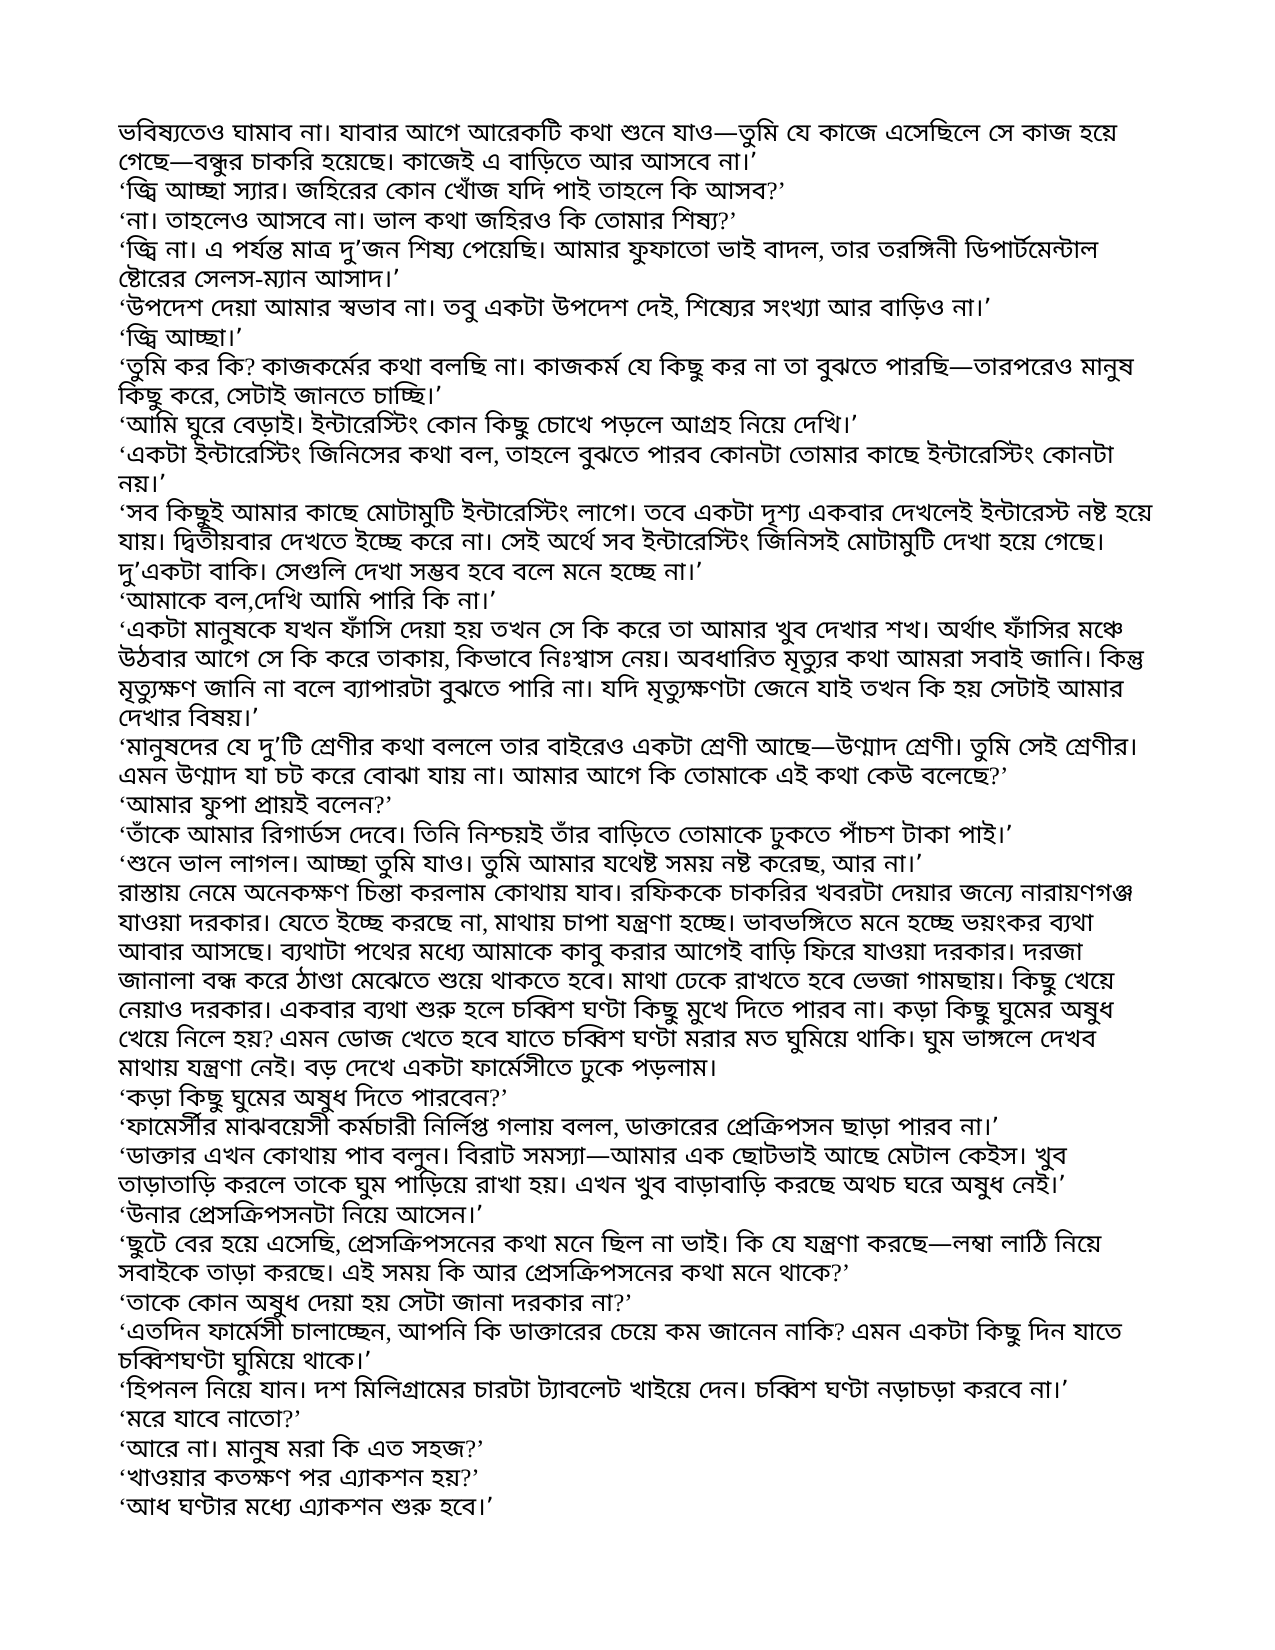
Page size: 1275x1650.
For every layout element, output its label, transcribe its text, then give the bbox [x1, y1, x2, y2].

text ‘শুনে ভাল লাগল। আচ্ছা তুমি যাও। তুমি আমার যথেষ্ট সময় নষ্ট করেছ, আর না।’ [118, 849, 1157, 878]
text ‘এতদিন ফার্মেসী চালাচ্ছেন, আপনি কি ডাক্তারের চেয়ে কম জানেন নাকি? এমন একটা কিছু দিন যাতে চব্বিশঘণ্টা ঘুমিয়ে থাকে।’ [118, 1317, 1157, 1375]
text ‘ডাক্তার এখন কোথায় পাব বলুন। বিরাট সমস্যা—আমার এক ছোটভাই আছে মেটাল কেইস। খুব তাড়াতাড়ি করলে তাকে ঘুম পাড়িয়ে রাখা হয়। এখন খুব বাড়াবাড়ি করছে অথচ ঘরে অষুধ নেই।’ [118, 1141, 1157, 1200]
text ‘জ্বি আচ্ছা স্যার। জহিরের কোন খোঁজ যদি পাই তাহলে কি আসব?’ [118, 176, 1157, 206]
text ভবিষ্যতেও ঘামাব না। যাবার আগে আরেকটি কথা শুনে যাও—তুমি যে কাজে এসেছিলে সে কাজ হয়ে গেছে—বন্ধুর চাকরি হয়েছে। কাজেই এ বাড়িতে আর আসবে না।’ [118, 118, 1157, 176]
text ‘জ্বি না। এ পর্যন্ত মাত্র দু’জন শিষ্য পেয়েছি। আমার ফুফাতো ভাই বাদল, তার তরঙ্গিনী ডিপার্টমেন্টাল ষ্টোরের সেলস-ম্যান আসাদ।’ [118, 235, 1157, 293]
text ‘উপদেশ দেয়া আমার স্বভাব না। তবু একটা উপদেশ দেই, শিষ্যের সংখ্যা আর বাড়িও না।’ [118, 293, 1157, 323]
text ‘আমি ঘুরে বেড়াই। ইন্টারেস্টিং কোন কিছু চোখে পড়লে আগ্রহ নিয়ে দেখি।’ [488, 411, 1157, 440]
text ‘না। তাহলেও আসবে না। ভাল কথা জহিরও কি তোমার শিষ্য?’ [118, 206, 1157, 235]
text রাস্তায় নেমে অনেকক্ষণ চিন্তা করলাম কোথায় যাব। রফিককে চাকরির খবরটা দেয়ার জন্যে নারায়ণগঞ্জ যাওয়া দরকার। যেতে ইচ্ছে করছে না, মাথায় চাপা যন্ত্রণা হচ্ছে। ভাবভঙ্গিতে মনে হচ্ছে ভয়ংকর ব্যথা আবার আসছে। ব্যথাটা পথের মধ্যে আমাকে কাবু করার আগেই বাড়ি ফিরে যাওয়া দরকার। দরজা জানালা বন্ধ করে ঠাণ্ডা মেঝেতে শুয়ে থাকতে হবে। মাথা ঢেকে রাখতে হবে ভেজা গামছায়। কিছু খেয়ে নেয়াও দরকার। একবার ব্যথা শুরু হলে চব্বিশ ঘণ্টা কিছু মুখে দিতে পারব না। কড়া কিছু ঘুমের অষুধ খেয়ে নিলে হয়? এমন ডোজ খেতে হবে যাতে চব্বিশ ঘণ্টা মরার মত ঘুমিয়ে থাকি। ঘুম ভাঙ্গলে দেখব মাথায় যন্ত্রণা নেই। বড় দেখে একটা ফার্মেসীতে ঢুকে পড়লাম। [118, 878, 1157, 1083]
text ‘তাঁকে আমার রিগার্ডস দেবে। তিনি নিশ্চয়ই তাঁর বাড়িতে তোমাকে ঢুকতে পাঁচশ টাকা পাই।’ [118, 820, 1157, 849]
text ‘খাওয়ার কতক্ষণ পর এ্যাকশন হয়?’ [118, 1463, 1157, 1492]
text ‘জ্বি আচ্ছা।’ [118, 323, 1157, 352]
text ‘একটা ইন্টারেস্টিং জিনিসের কথা বল, তাহলে বুঝতে পারব কোনটা তোমার কাছে ইন্টারেস্টিং কোনটা নয়।’ [118, 440, 1157, 498]
text ‘কড়া কিছু ঘুমের অষুধ দিতে পারবেন?’ [118, 1083, 1157, 1112]
text ‘আরে না। মানুষ মরা কি এত সহজ?’ [118, 1434, 1157, 1463]
text ‘সব কিছুই আমার কাছে মোটামুটি ইন্টারেস্টিং লাগে। তবে একটা দৃশ্য একবার দেখলেই ইন্টারেস্ট নষ্ট হয়ে যায়। দ্বিতীয়বার দেখতে ইচ্ছে করে না। সেই অর্থে সব ইন্টারেস্টিং জিনিসই মোটামুটি দেখা হয়ে গেছে। দু’একটা বাকি। সেগুলি দেখা সম্ভব হবে বলে মনে হচ্ছে না।’ [118, 498, 1157, 586]
text ‘আমি ঘুরে বেড়াই। ইন্টারেস্টিং কোন কিছু চোখে পড়লে আগ্রহ নিয়ে দেখি।’ [118, 411, 524, 440]
text ‘উনার প্রেসক্রিপসনটা নিয়ে আসেন।’ [118, 1200, 1157, 1229]
text ‘হিপনল নিয়ে যান। দশ মিলিগ্রামের চারটা ট্যাবলেট খাইয়ে দেন। চব্বিশ ঘণ্টা নড়াচড়া করবে না।’ [118, 1375, 1157, 1404]
text ‘তাকে কোন অষুধ দেয়া হয় সেটা জানা দরকার না?’ [118, 1288, 1157, 1317]
text ‘ছুটে বের হয়ে এসেছি, প্রেসক্রিপসনের কথা মনে ছিল না ভাই। কি যে যন্ত্রণা করছে—লম্বা লাঠি নিয়ে সবাইকে তাড়া করছে। এই সময় কি আর প্রেসক্রিপসনের কথা মনে থাকে?’ [118, 1229, 1157, 1288]
text ‘আধ ঘণ্টার মধ্যে এ্যাকশন শুরু হবে।’ [118, 1492, 1157, 1522]
text ‘একটা মানুষকে যখন ফাঁসি দেয়া হয় তখন সে কি করে তা আমার খুব দেখার শখ। অর্থাৎ ফাঁসির মঞ্চে উঠবার আগে সে কি করে তাকায়, কিভাবে নিঃশ্বাস নেয়। অবধারিত মৃত্যুর কথা আমরা সবাই জানি। কিন্তু মৃত্যুক্ষণ জানি না বলে ব্যাপারটা বুঝতে পারি না। যদি মৃত্যুক্ষণটা জেনে যাই তখন কি হয় সেটাই আমার দেখার বিষয়।’ [118, 615, 1157, 732]
text ‘মরে যাবে নাতো?’ [118, 1404, 1157, 1434]
text ‘আমাকে বল,দেখি আমি পারি কি না।’ [118, 586, 1157, 615]
text ‘ফামের্সীর মাঝবয়েসী কর্মচারী নির্লিপ্ত গলায় বলল, ডাক্তারের প্রেক্রিপসন ছাড়া পারব না।’ [118, 1112, 1157, 1141]
text ‘মানুষদের যে দু’টি শ্রেণীর কথা বললে তার বাইরেও একটা শ্রেণী আছে—উণ্মাদ শ্রেণী। ‍তুমি সেই শ্রেণীর। এমন উণ্মাদ যা চট করে বোঝা যায় না। আমার আগে কি তোমাকে এই কথা কেউ বলেছে?’ [118, 732, 1157, 791]
text ‘তুমি কর কি? কাজকর্মের কথা বলছি না। কাজকর্ম যে কিছু কর না তা বুঝতে পারছি—তারপরেও মানুষ কিছু করে, সেটাই জানতে চাচ্ছি।’ [118, 352, 1157, 411]
text ‘আমার ফুপা প্রায়ই বলেন?’ [118, 791, 1157, 820]
